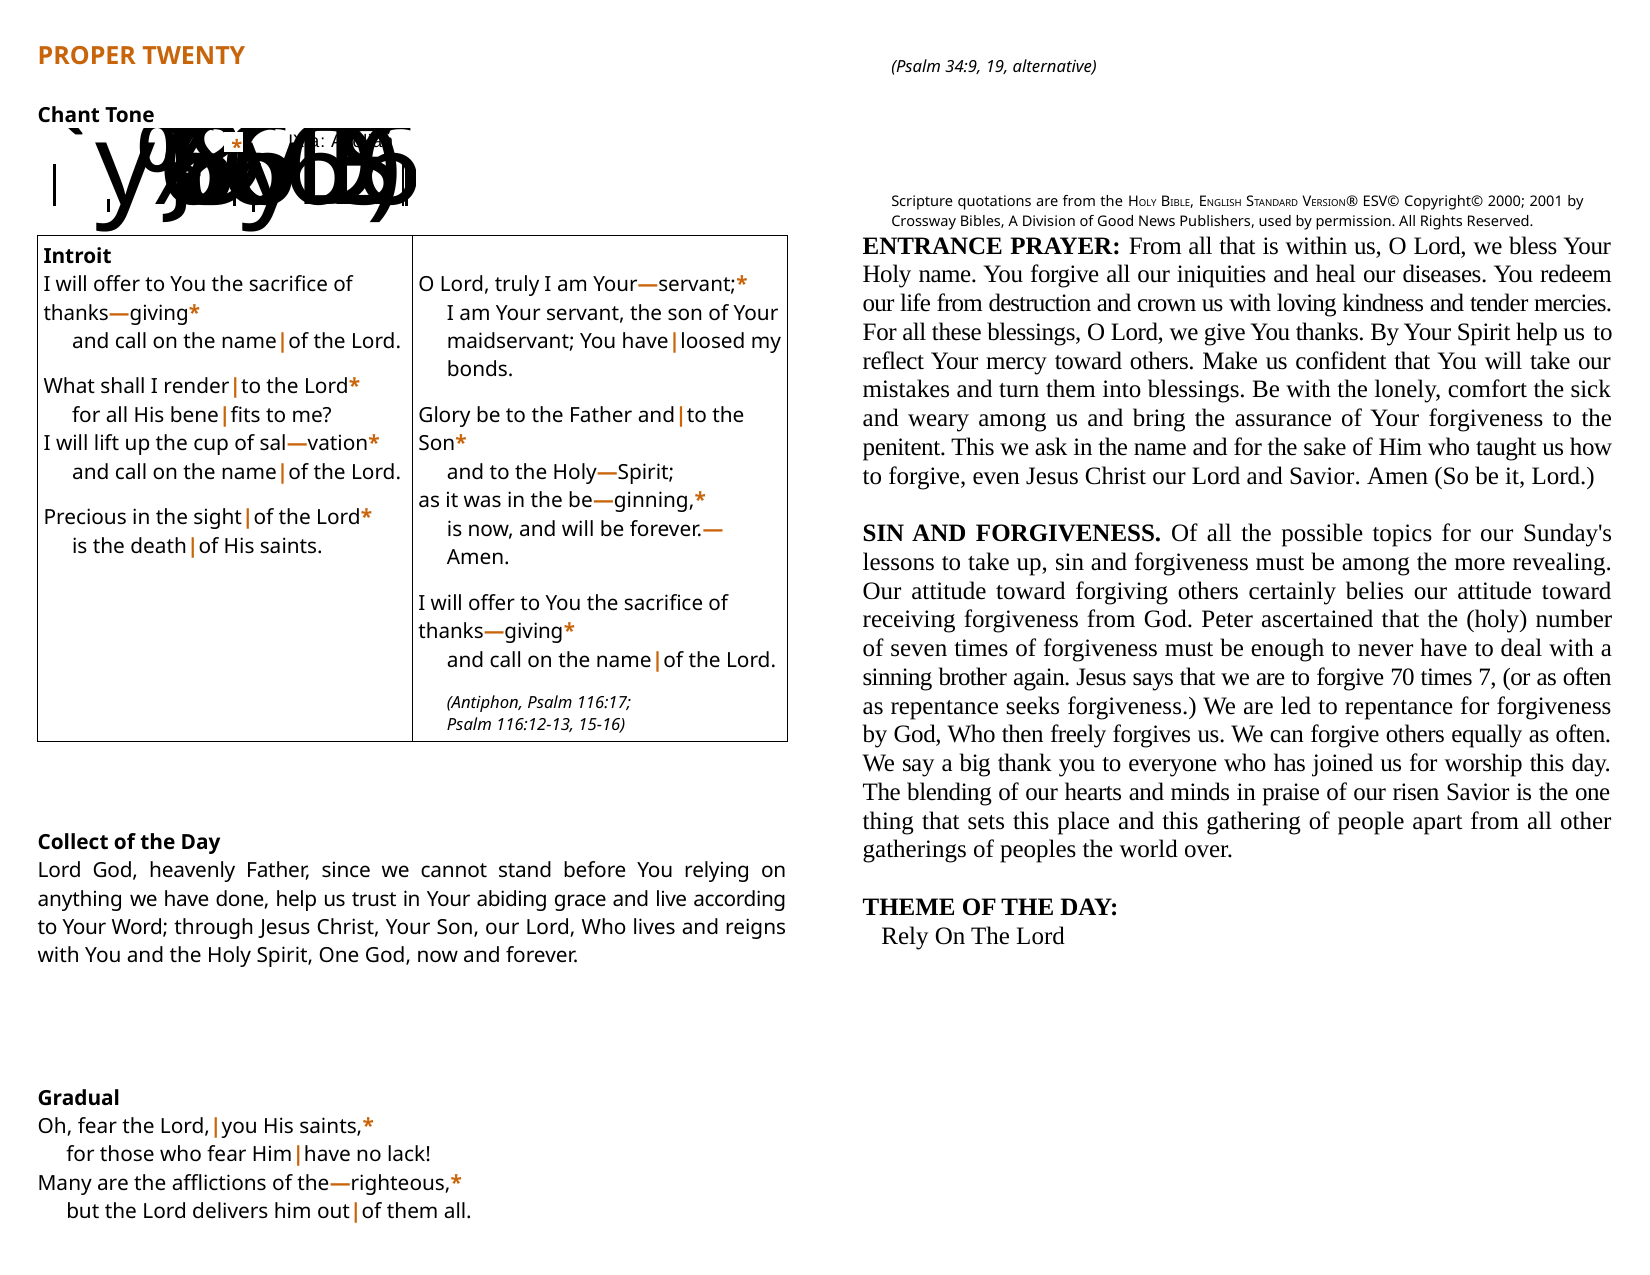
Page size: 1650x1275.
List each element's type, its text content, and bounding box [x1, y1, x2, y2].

text SIN AND FORGIVENESS. Of all the possible topics for our Sunday's lessons to take up, sin and forgiveness must be among the more revealing. Our attitude toward forgiving others certainly belies our attitude toward receiving forgiveness from God. Peter ascertained that the (holy) number of seven times of forgiveness must be enough to never have to deal with a sinning brother again. Jesus says that we are to forgive 70 times 7, (or as often as repentance seeks forgiveness.) We are led to repentance for forgiveness by God, Who then freely forgives us. We can forgive others equally as often. We say a big thank you to everyone who has joined us for worship this day. The blending of our hearts and minds in praise of our risen Savior is the one thing that sets this place and this gathering of people apart from all other gatherings of peoples the world over. [862, 518, 1612, 863]
text Scripture quotations are from the Holy Bible, English Standard Version® ESV© Copyright© 2000; 2001 by Crossway Bibles, A Division of Good News Publishers, used by permission. All Rights Reserved. [891, 191, 1584, 231]
text Collect of the Day [37, 827, 787, 855]
text but the Lord delivers him out|of them all. [66, 1196, 787, 1225]
text Gradual [37, 1083, 787, 1111]
text Lord God, heavenly Father, since we cannot stand before You relying on anything we have done, help us trust in Your abiding grace and live according to Your Word; through Jesus Christ, Your Son, our Lord, Who lives and reigns with You and the Holy Spirit, One God, now and forever. [37, 855, 787, 969]
text ENTRANCE PRAYER: From all that is within us, O Lord, we bless Your Holy name. You forgive all our iniquities and heal our diseases. You redeem our life from destruction and crown us with loving kindness and tender mercies. For all these blessings, O Lord, we give You thanks. By Your Spirit help us to reflect Your mercy toward others. Make us confident that You will take our mistakes and turn them into blessings. Be with the lonely, comfort the sick and weary among us and bring the assurance of Your forgiveness to the penitent. This we ask in the name and for the sake of Him who taught us how to forgive, even Jesus Christ our Lord and Savior. Amen (So be it, Lord.) [862, 231, 1612, 489]
table_header Introit I will offer to You the sacrifice of thanks—giving* and call on the name|of the Lord. What shall I render|to the Lord* for all His bene|fits to me? I will lift up the cup of sal—vation* and call on the name|of the Lord. Precious in the sight|of the Lord* is the death|of His saints. [38, 236, 412, 741]
text THEME OF THE DAY: [862, 892, 1612, 921]
text Oh, fear the Lord,|you His saints,* [37, 1111, 787, 1139]
table_header O Lord, truly I am Your—servant;* I am Your servant, the son of Your maidservant; You have|loosed my bonds. Glory be to the Father and|to the Son* and to the Holy—Spirit; as it was in the be—ginning,* is now, and will be forever.—Amen. I will offer to You the sacrifice of thanks—giving* and call on the name|of the Lord. (Antiphon, Psalm 116:17; Psalm 116:12-13, 15-16) [413, 236, 787, 741]
text (Psalm 34:9, 19, alternative) [891, 54, 1612, 77]
text PROPER TWENTY [37, 37, 787, 72]
text Rely On The Lord [862, 921, 1612, 949]
text for those who fear Him|have no lack! [66, 1139, 787, 1168]
text Many are the afflictions of the—righteous,* [37, 1168, 787, 1196]
text Chant Tone [37, 100, 787, 128]
